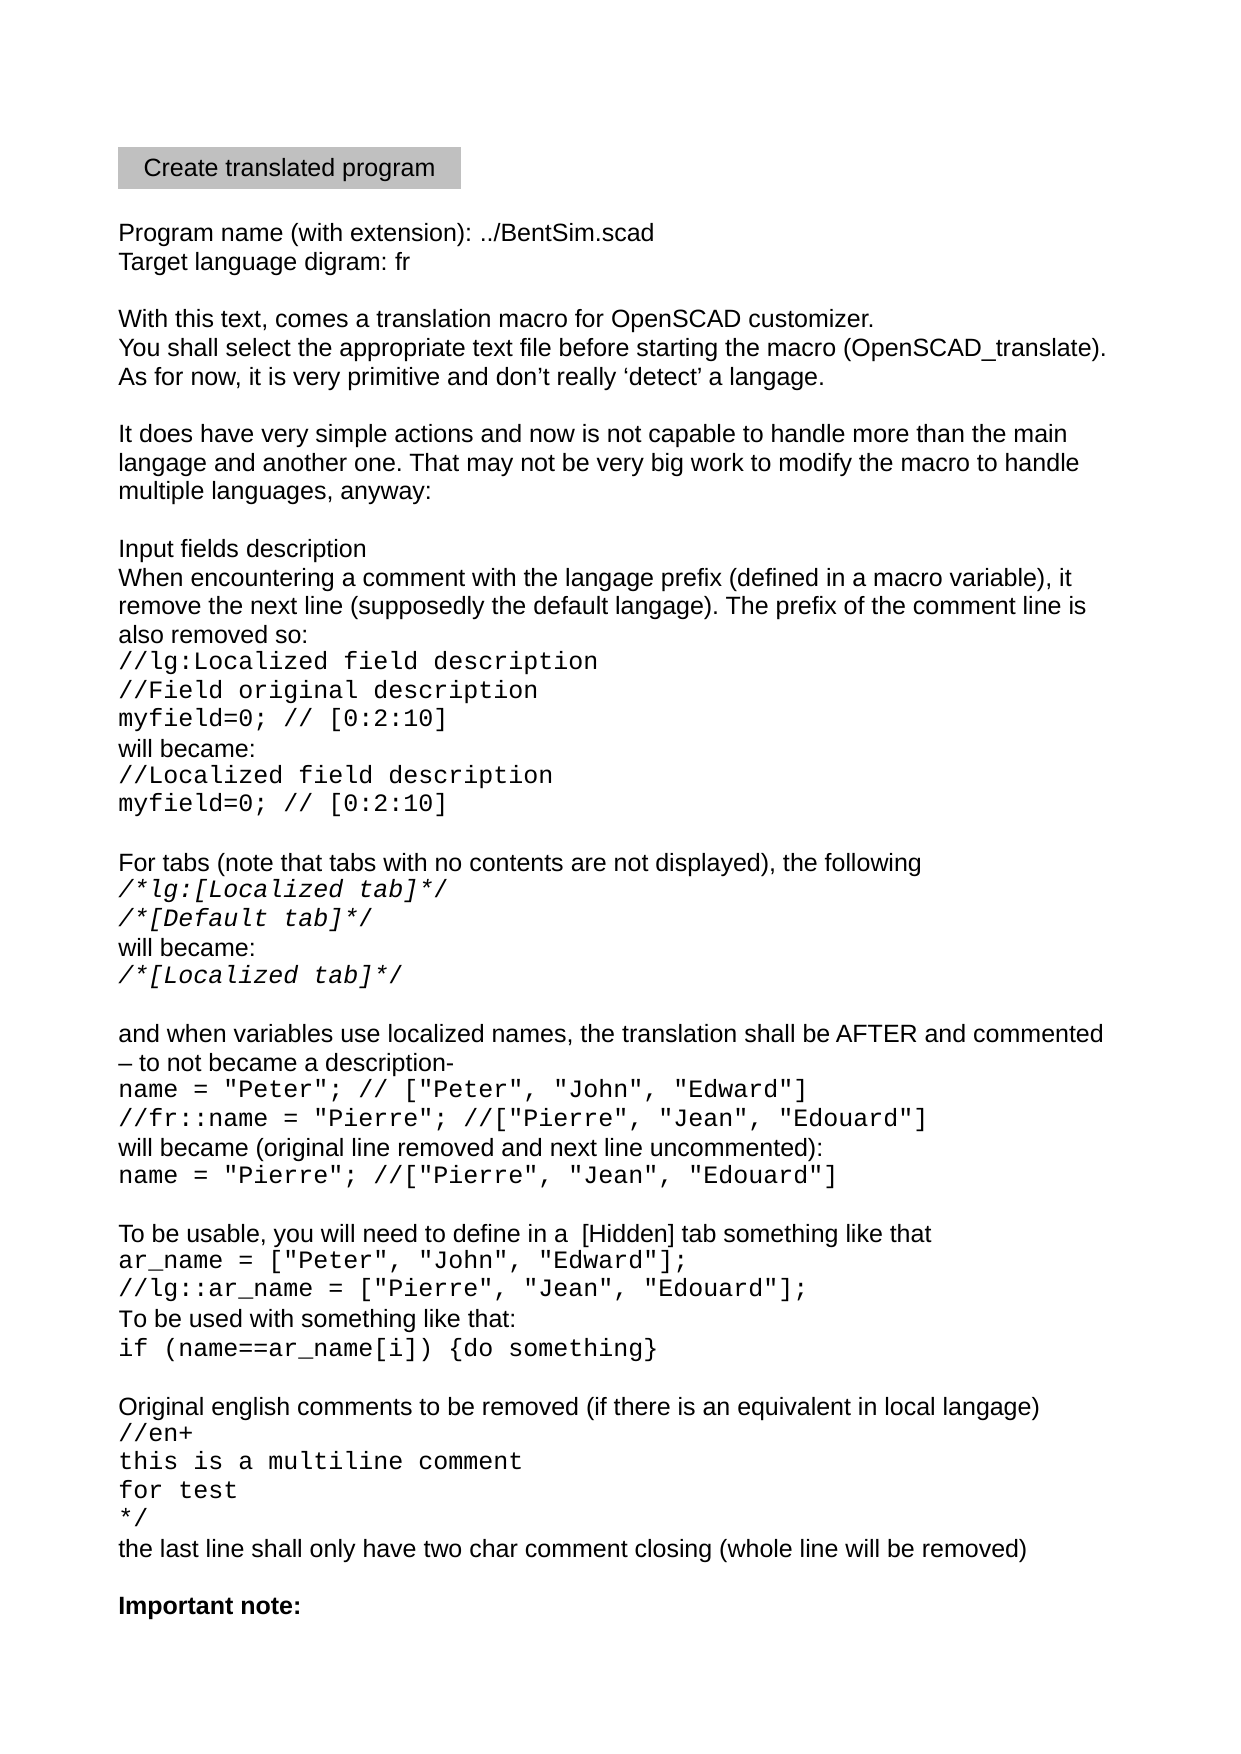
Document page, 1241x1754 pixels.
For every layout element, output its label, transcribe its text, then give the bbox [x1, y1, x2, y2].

text /*lg:[Localized tab]*/ [118, 877, 1122, 905]
text will became: [118, 933, 1122, 962]
text the last line shall only have two char comment closing (whole line will be removed) [118, 1534, 1122, 1563]
text //en+ [118, 1421, 1122, 1449]
text It does have very simple actions and now is not capable to handle more than the main langage and another one. That may not be very big work to modify the macro to handle multiple languages, anyway: [118, 419, 1122, 505]
text /*[Default tab]*/ [118, 905, 1122, 933]
text Important note: [118, 1591, 1122, 1620]
text name = "Pierre"; //["Pierre", "Jean", "Edouard"] [118, 1162, 1122, 1191]
text Input fields description [118, 534, 1122, 563]
text To be usable, you will need to define in a [Hidden] tab something like that [118, 1219, 1122, 1248]
text */ [118, 1506, 1122, 1534]
text ar_name = ["Peter", "John", "Edward"]; [118, 1248, 1122, 1276]
text //fr::name = "Pierre"; //["Pierre", "Jean", "Edouard"] [118, 1105, 1122, 1133]
text //Localized field description [118, 763, 1122, 791]
text As for now, it is very primitive and don’t really ‘detect’ a langage. [118, 362, 1122, 391]
text To be used with something like that: [118, 1304, 1122, 1335]
text myfield=0; // [0:2:10] [118, 791, 1122, 819]
text /*[Localized tab]*/ [118, 962, 1122, 991]
text for test [118, 1477, 1122, 1506]
text myfield=0; // [0:2:10] [118, 706, 1122, 734]
text if (name==ar_name[i]) {do something} [118, 1335, 1122, 1363]
text You shall select the appropriate text file before starting the macro (OpenSCAD_translate). [118, 333, 1122, 362]
text When encountering a comment with the langage prefix (defined in a macro variable), it remove the next line (supposedly the default langage). The prefix of the comment line is also removed so: [118, 563, 1122, 649]
text name = "Peter"; // ["Peter", "John", "Edward"] [118, 1077, 1122, 1105]
text //Field original description [118, 677, 1122, 706]
text Target language digram: fr [118, 247, 1122, 276]
text will became (original line removed and next line uncommented): [118, 1133, 1122, 1162]
text will became: [118, 734, 1122, 763]
text this is a multiline comment [118, 1449, 1122, 1477]
text Program name (with extension): ../BentSim.scad [118, 218, 1122, 247]
text With this text, comes a translation macro for OpenSCAD customizer. [118, 304, 1122, 333]
text For tabs (note that tabs with no contents are not displayed), the following [118, 848, 1122, 877]
text Original english comments to be removed (if there is an equivalent in local langage) [118, 1392, 1122, 1421]
text //lg:Localized field description [118, 649, 1122, 677]
text //lg::ar_name = ["Pierre", "Jean", "Edouard"]; [118, 1276, 1122, 1304]
text and when variables use localized names, the translation shall be AFTER and commented – to not became a description- [118, 1019, 1122, 1077]
